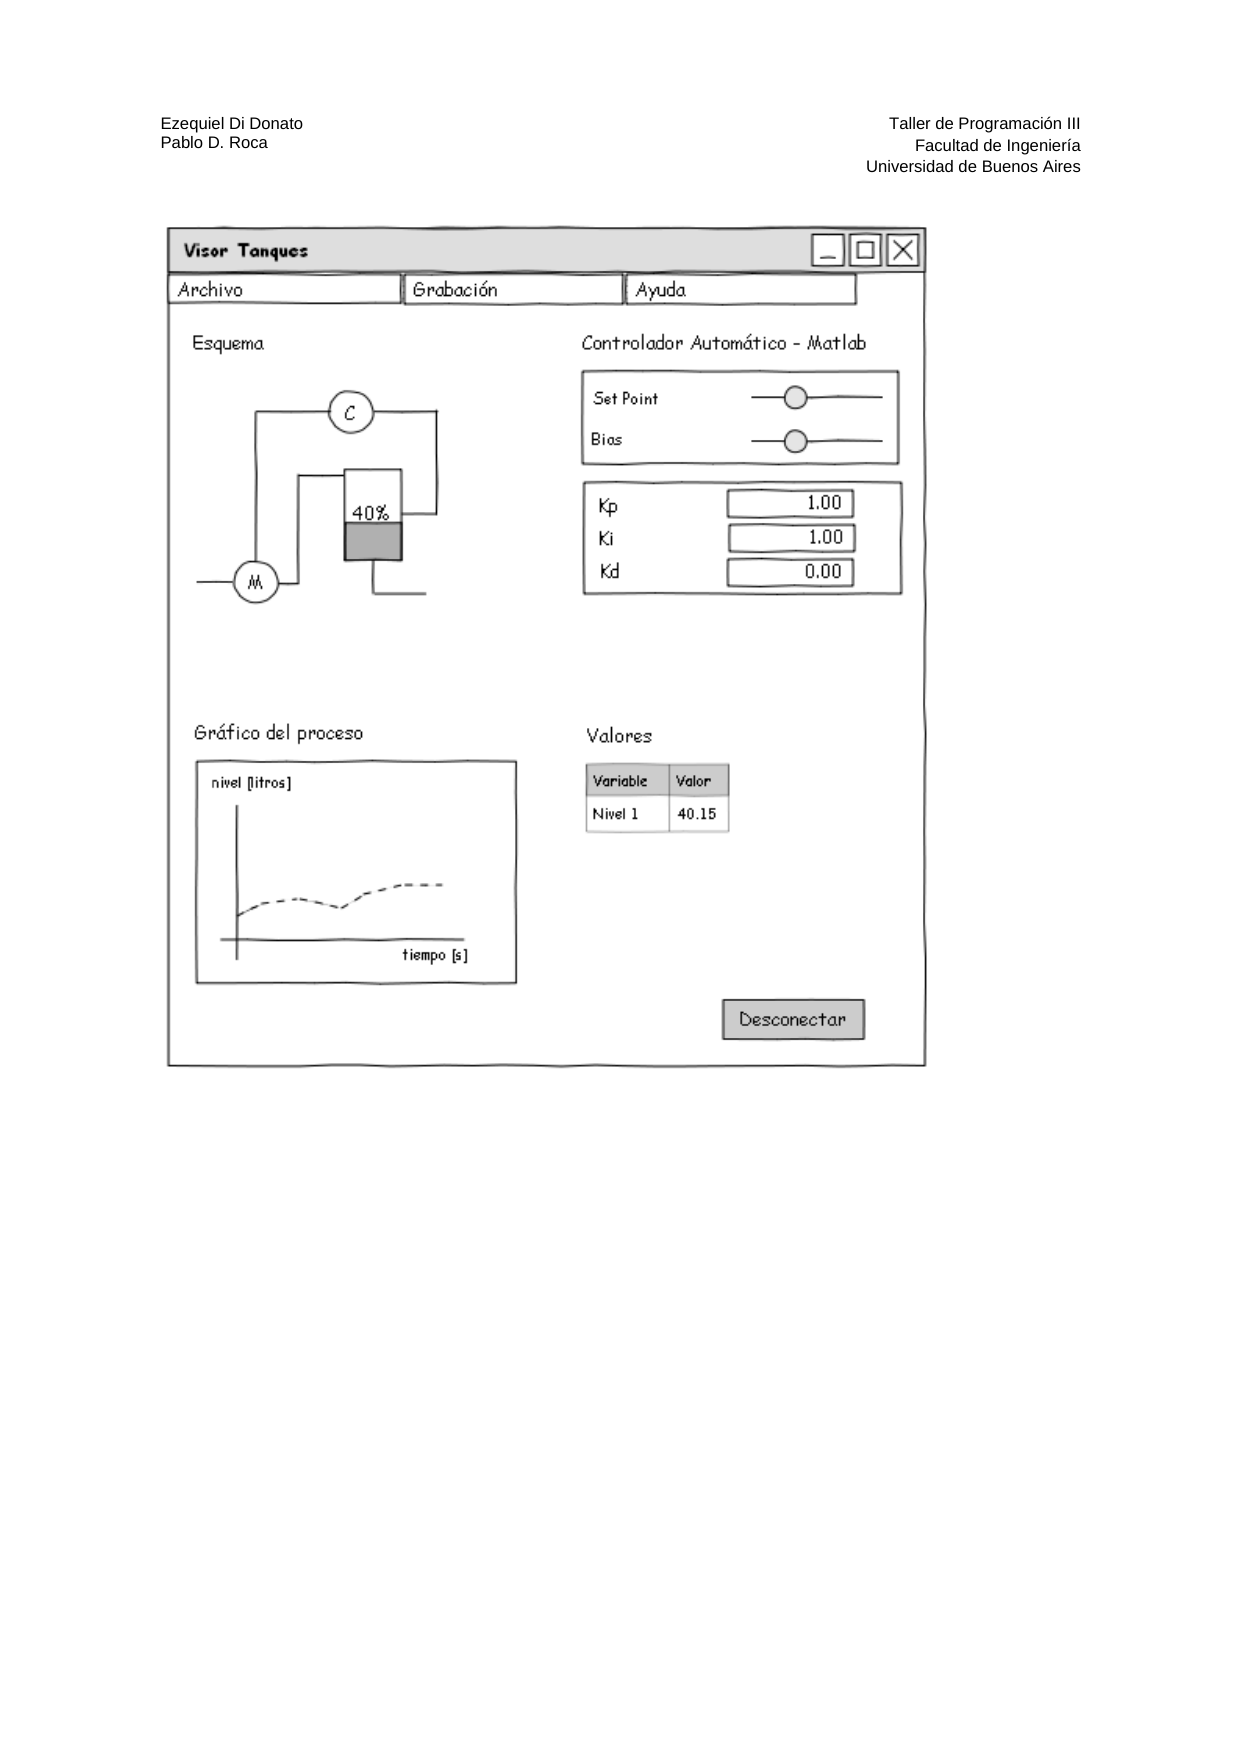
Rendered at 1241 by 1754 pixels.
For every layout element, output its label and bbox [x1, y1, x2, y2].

picture [150, 213, 947, 1073]
